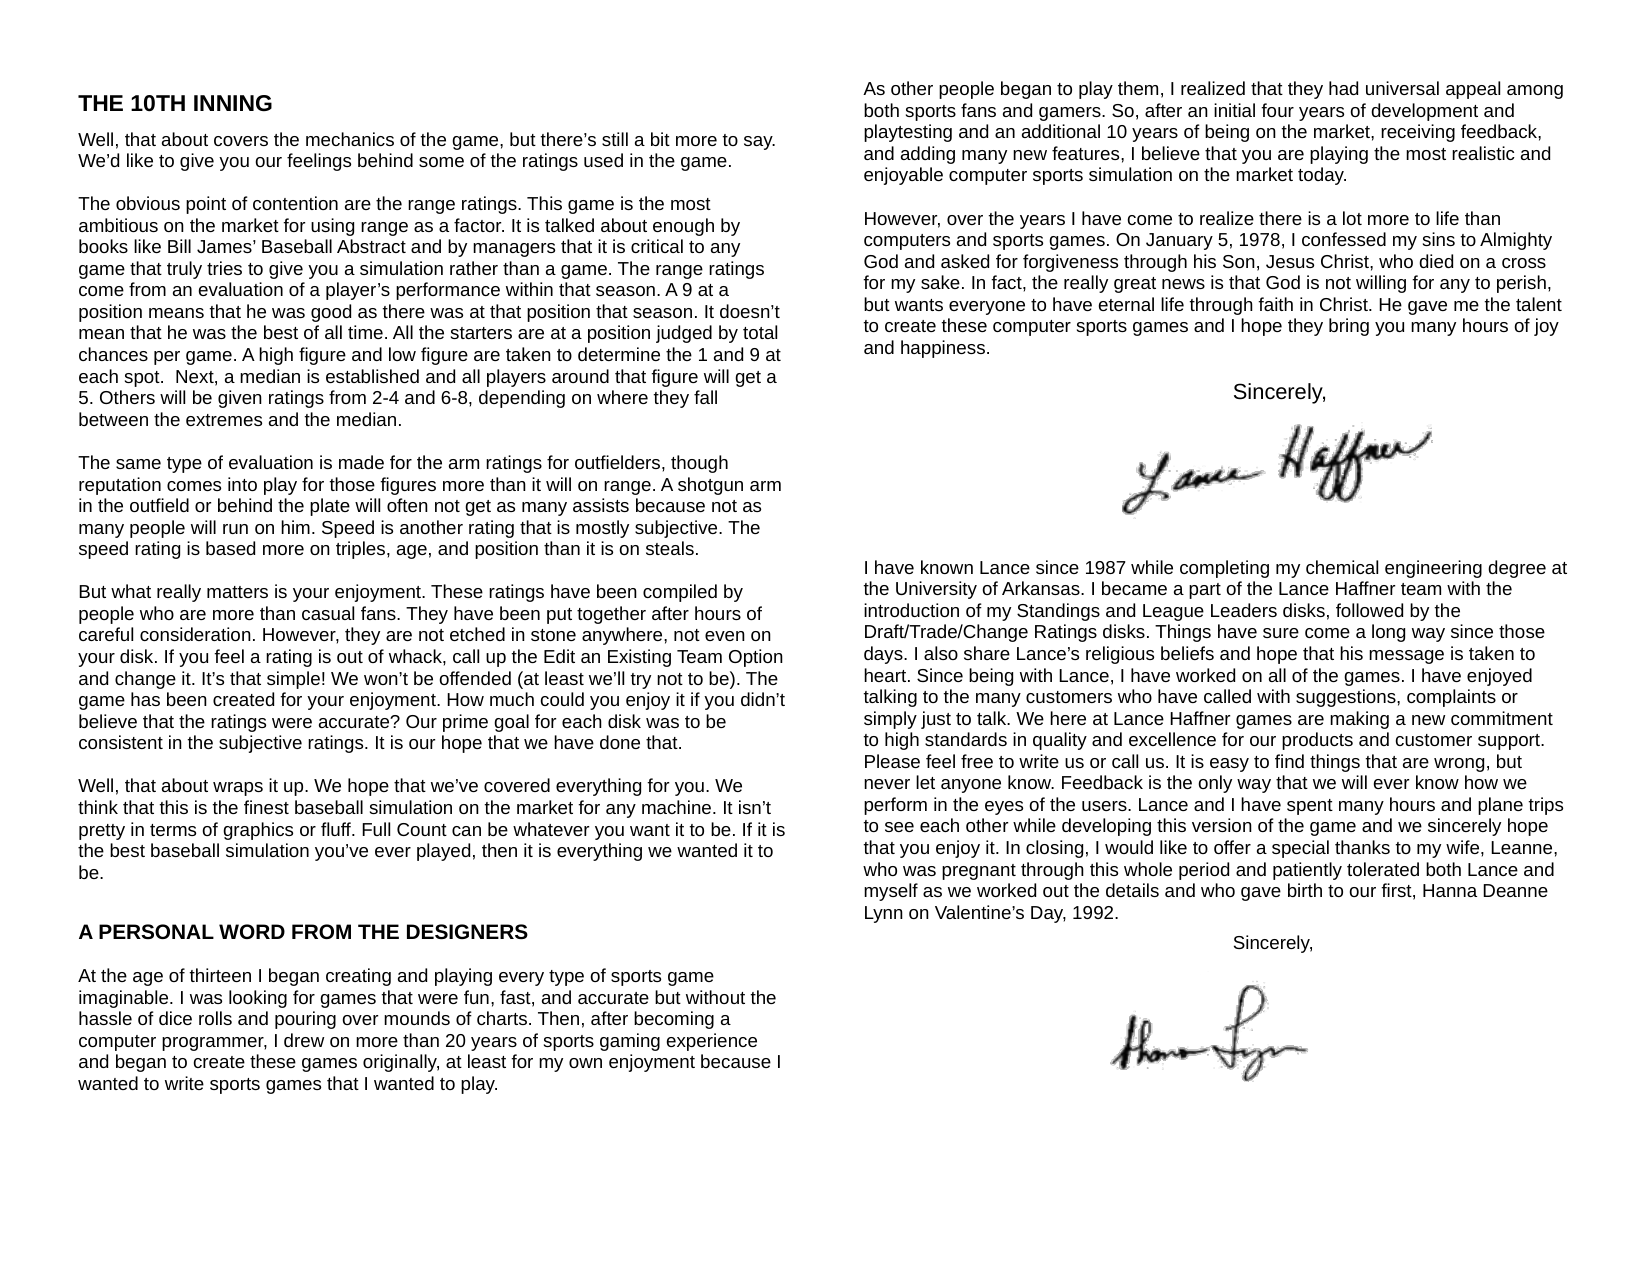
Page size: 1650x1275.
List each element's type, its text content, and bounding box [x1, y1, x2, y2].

table_header [789, 75, 860, 1097]
picture [1121, 422, 1433, 519]
table_header As other people began to play them, I realized that they had universal appeal among both sports fans and gamers. So, after an initial four years of development and playtesting and an additional 10 years of being on the market, receiving feedback, and adding many new features, I believe that you are playing the most realistic and enjoyable computer sports simulation on the market today. However, over the years I have come to realize there is a lot more to life than computers and sports games. On January 5, 1978, I confessed my sins to Almighty God and asked for forgiveness through his Son, Jesus Christ, who died on a cross for my sake. In fact, the really great news is that God is not willing for any to perish, but wants everyone to have eternal life through faith in Christ. He gave me the talent to create these computer sports games and I hope they bring you many hours of joy and happiness. Sincerely, I have known Lance since 1987 while completing my chemical engineering degree at the University of Arkansas. I became a part of the Lance Haffner team with the introduction of my Standings and League Leaders disks, followed by the Draft/Trade/Change Ratings disks. Things have sure come a long way since those days. I also share Lance’s religious beliefs and hope that his message is taken to heart. Since being with Lance, I have worked on all of the games. I have enjoyed talking to the many customers who have called with suggestions, complaints or simply just to talk. We here at Lance Haffner games are making a new commitment to high standards in quality and excellence for our products and customer support. Please feel free to write us or call us. It is easy to find things that are wrong, but never let anyone know. Feedback is the only way that we will ever know how we perform in the eyes of the users. Lance and I have spent many hours and plane trips to see each other while developing this version of the game and we sincerely hope that you enjoy it. In closing, I would like to offer a special thanks to my wife, Leanne, who was pregnant through this whole period and patiently tolerated both Lance and myself as we worked out the details and who gave birth to our first, Hanna Deanne Lynn on Valentine’s Day, 1992. Sincerely, [860, 75, 1575, 1097]
table_header THE 10TH INNING Well, that about covers the mechanics of the game, but there’s still a bit more to say. We’d like to give you our feelings behind some of the ratings used in the game. The obvious point of contention are the range ratings. This game is the most ambitious on the market for using range as a factor. It is talked about enough by books like Bill James’ Baseball Abstract and by managers that it is critical to any game that truly tries to give you a simulation rather than a game. The range ratings come from an evaluation of a player’s performance within that season. A 9 at a position means that he was good as there was at that position that season. It doesn’t mean that he was the best of all time. All the starters are at a position judged by total chances per game. A high figure and low figure are taken to determine the 1 and 9 at each spot. Next, a median is established and all players around that figure will get a 5. Others will be given ratings from 2-4 and 6-8, depending on where they fall between the extremes and the median. The same type of evaluation is made for the arm ratings for outfielders, though reputation comes into play for those figures more than it will on range. A shotgun arm in the outfield or behind the plate will often not get as many assists because not as many people will run on him. Speed is another rating that is mostly subjective. The speed rating is based more on triples, age, and position than it is on steals. But what really matters is your enjoyment. These ratings have been compiled by people who are more than casual fans. They have been put together after hours of careful consideration. However, they are not etched in stone anywhere, not even on your disk. If you feel a rating is out of whack, call up the Edit an Existing Team Option and change it. It’s that simple! We won’t be offended (at least we’ll try not to be). The game has been created for your enjoyment. How much could you enjoy it if you didn’t believe that the ratings were accurate? Our prime goal for each disk was to be consistent in the subjective ratings. It is our hope that we have done that. Well, that about wraps it up. We hope that we’ve covered everything for you. We think that this is the finest baseball simulation on the market for any machine. It isn’t pretty in terms of graphics or fluff. Full Count can be whatever you want it to be. If it is the best baseball simulation you’ve ever played, then it is everything we wanted it to be. A PERSONAL WORD FROM THE DESIGNERS At the age of thirteen I began creating and playing every type of sports game imaginable. I was looking for games that were fun, fast, and accurate but without the hassle of dice rolls and pouring over mounds of charts. Then, after becoming a computer programmer, I drew on more than 20 years of sports gaming experience and began to create these games originally, at least for my own enjoyment because I wanted to write sports games that I wanted to play. [75, 75, 789, 1097]
picture [1107, 971, 1309, 1082]
